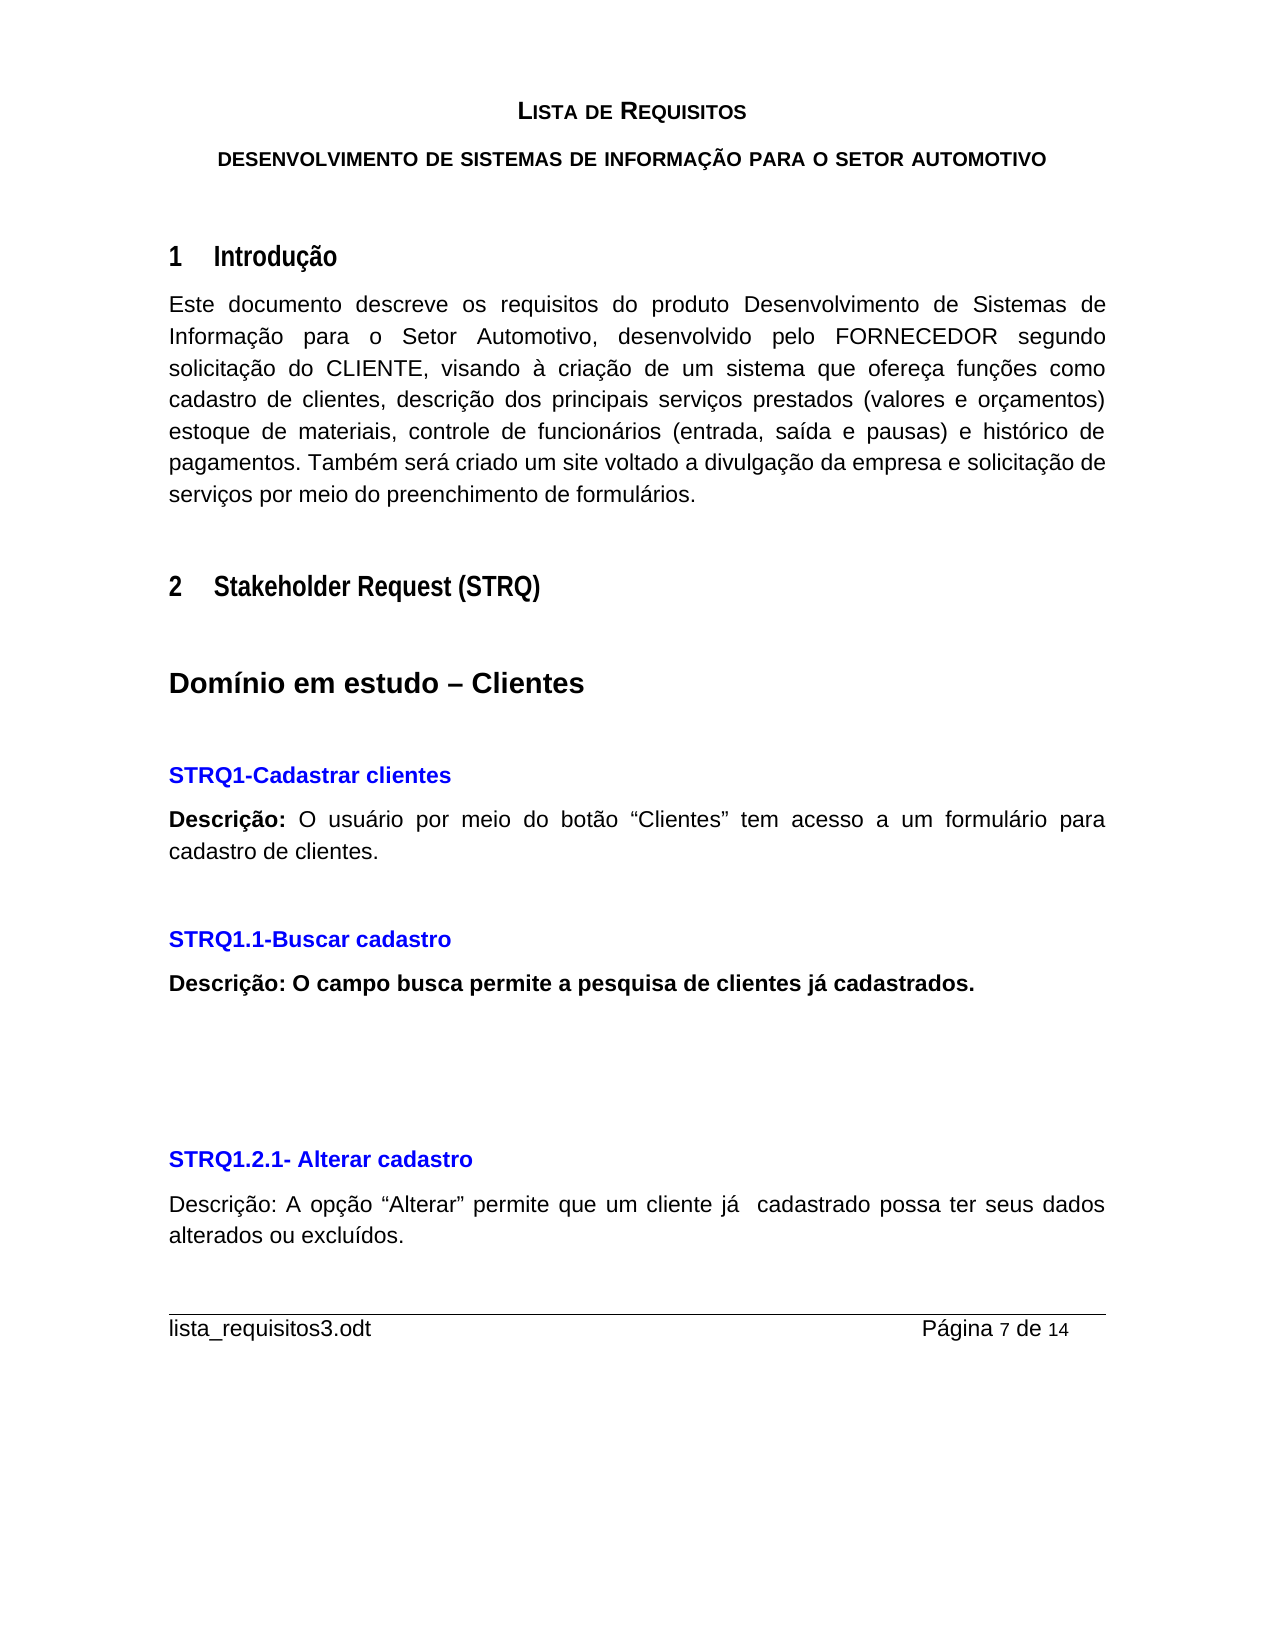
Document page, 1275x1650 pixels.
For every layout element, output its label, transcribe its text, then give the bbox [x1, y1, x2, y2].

subtitle Stakeholder Request (STRQ) [169, 569, 1106, 602]
subtitle STRQ1.1-Buscar cadastro [169, 926, 1106, 952]
subtitle STRQ1-Cadastrar clientes [169, 762, 1106, 789]
text Descrição: O campo busca permite a pesquisa de clientes já cadastrados. [169, 970, 1106, 997]
text Este documento descreve os requisitos do produto Desenvolvimento de Sistemas de Informação para o Setor Automotivo, desenvolvido pelo FORNECEDOR segundo solicitação do CLIENTE, visando à criação de um sistema que ofereça funções como cadastro de clientes, descrição dos principais serviços prestados (valores e orçamentos) estoque de materiais, controle de funcionários (entrada, saída e pausas) e histórico de pagamentos. Também será criado um site voltado a divulgação da empresa e solicitação de serviços por meio do preenchimento de formulários. [169, 291, 1106, 507]
text Descrição: A opção “Alterar” permite que um cliente já cadastrado possa ter seus dados alterados ou excluídos. [169, 1191, 1106, 1248]
subtitle Introdução [169, 239, 1106, 272]
text Domínio em estudo – Clientes [169, 666, 1106, 699]
subtitle STRQ1.2.1- Alterar cadastro [169, 1146, 1106, 1173]
text Descrição: O usuário por meio do botão “Clientes” tem acesso a um formulário para cadastro de clientes. [169, 806, 1106, 864]
